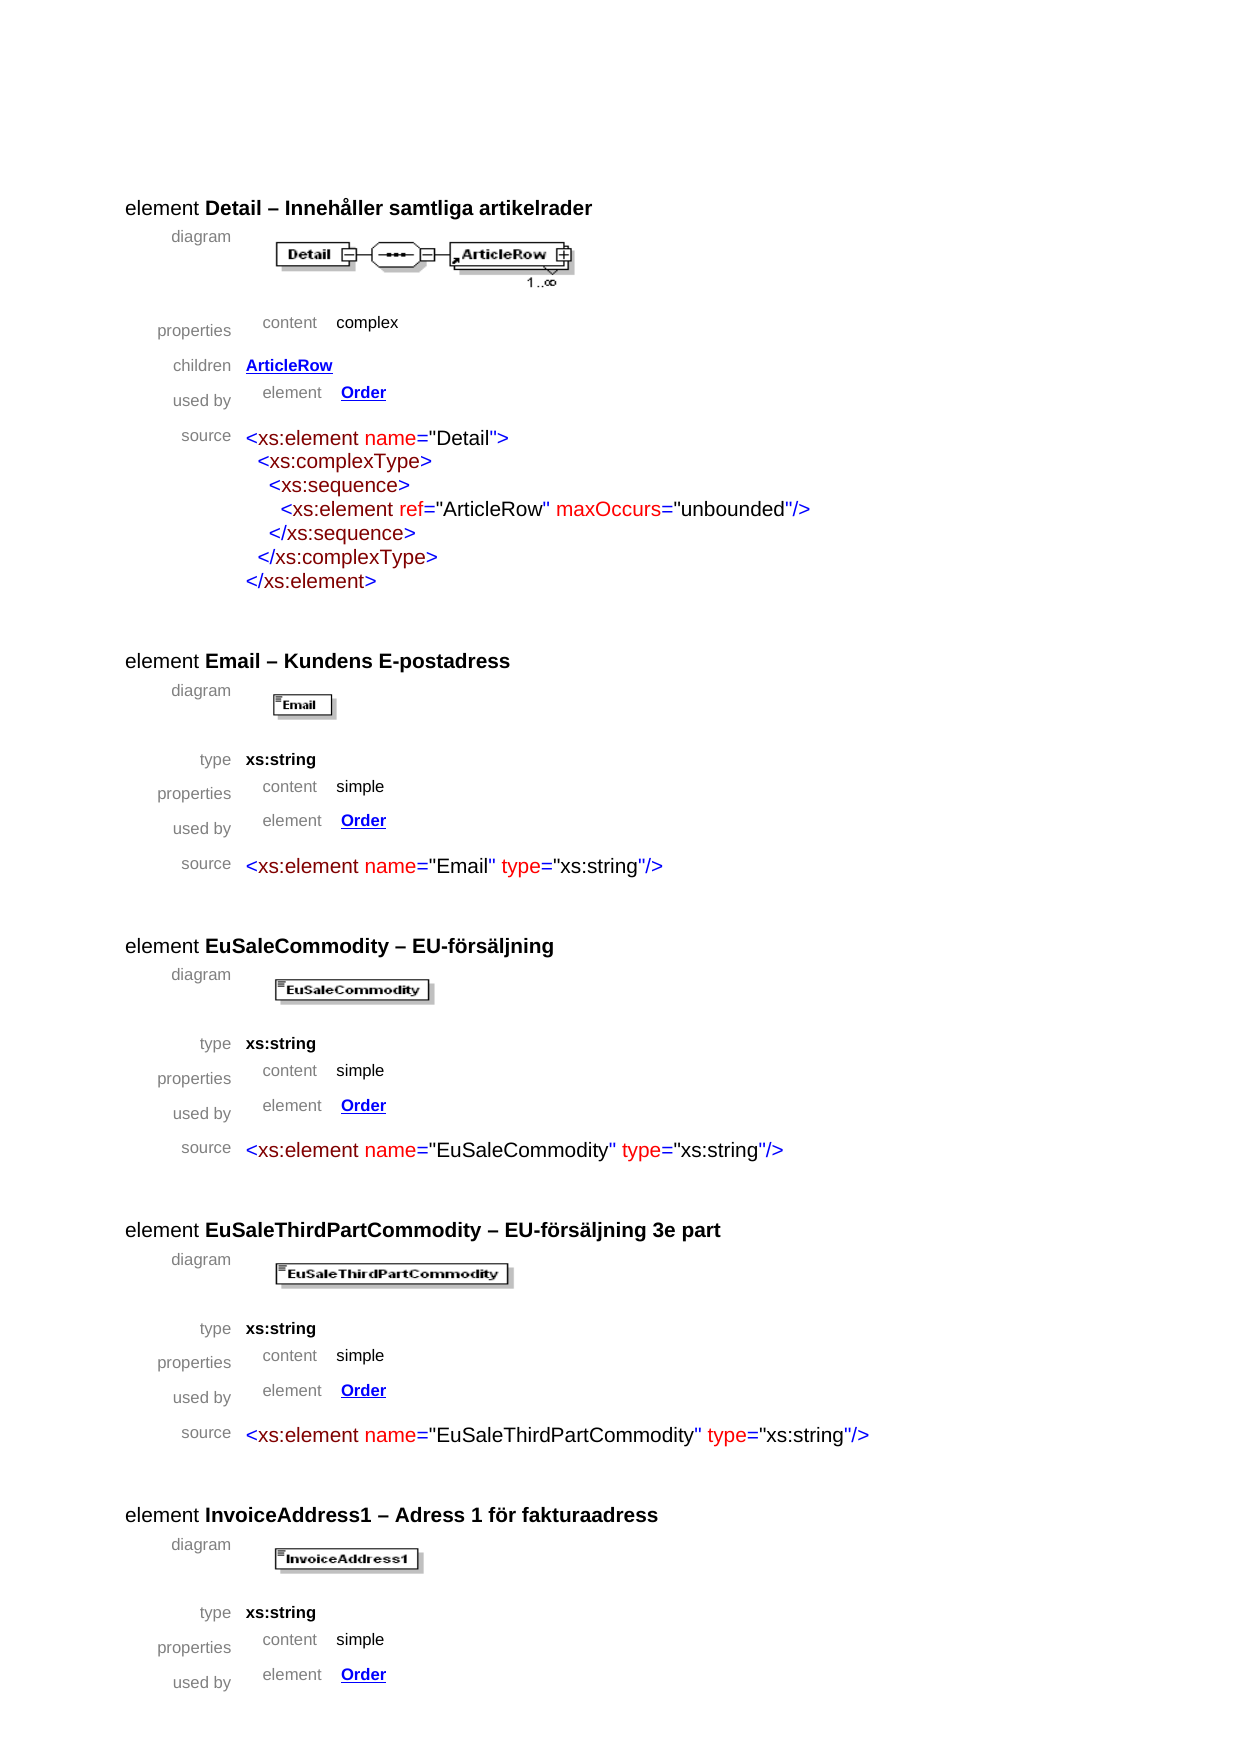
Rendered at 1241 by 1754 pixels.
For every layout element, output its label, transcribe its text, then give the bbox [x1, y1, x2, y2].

table_cell source [118, 846, 238, 886]
table_cell [238, 1061, 1143, 1096]
table_cell source [118, 1131, 238, 1170]
table_cell properties [118, 1061, 238, 1096]
table_cell type [118, 1311, 238, 1346]
picture [262, 689, 348, 725]
table_header [238, 220, 1143, 313]
table_cell used by [118, 1380, 238, 1415]
table_cell <xs:element name="EuSaleCommodity" type="xs:string"/> [238, 1131, 1143, 1170]
table_header [238, 673, 1143, 742]
table_cell properties [118, 1346, 238, 1380]
table_cell source [118, 1415, 238, 1455]
table_header [238, 1527, 1143, 1595]
table_header simple [329, 1061, 401, 1080]
table_cell xs:string [238, 1595, 1143, 1630]
table_header Order [334, 1096, 403, 1115]
table_header complex [329, 313, 415, 332]
table_cell [238, 811, 1143, 846]
table_cell xs:string [238, 1026, 1143, 1061]
table_header element [246, 1380, 333, 1399]
table_header diagram [118, 958, 238, 1026]
table_header Order [334, 383, 403, 402]
table_cell properties [118, 313, 238, 348]
picture [262, 1258, 528, 1294]
text element EuSaleCommodity – EU-försäljning [125, 933, 1115, 957]
table_cell ArticleRow [238, 348, 1143, 383]
table_cell xs:string [238, 1311, 1143, 1346]
table_cell source [118, 418, 238, 601]
table_cell used by [118, 383, 238, 418]
table_header content [246, 1346, 329, 1365]
table_cell [238, 383, 1143, 418]
table_header diagram [118, 673, 238, 742]
table_header element [246, 383, 333, 402]
table_header content [246, 1630, 329, 1649]
table_cell properties [118, 776, 238, 811]
table_cell <xs:element name="Detail"> <xs:complexType> <xs:sequence> <xs:element ref="ArticleRow" maxOccurs="unbounded"/> </xs:sequence> </xs:complexType> </xs:element> [238, 418, 1143, 601]
table_header content [246, 776, 329, 796]
table_header diagram [118, 1242, 238, 1311]
table_header simple [329, 1346, 401, 1365]
table_cell xs:string [238, 742, 1143, 776]
text element Detail – Innehåller samtliga artikelrader [125, 196, 1115, 219]
picture [262, 974, 448, 1010]
table_cell <xs:element name="EuSaleThirdPartCommodity" type="xs:string"/> [238, 1415, 1143, 1455]
table_cell [238, 313, 1143, 348]
table_cell [238, 1096, 1143, 1131]
text element InvoiceAddress1 – Adress 1 för fakturaadress [125, 1503, 1115, 1527]
table_header Order [334, 1665, 403, 1684]
table_header content [246, 313, 329, 332]
table_cell [238, 1630, 1143, 1665]
table_cell children [118, 348, 238, 383]
table_header [238, 1242, 1143, 1311]
table_cell type [118, 742, 238, 776]
picture [262, 236, 589, 297]
table_header diagram [118, 1527, 238, 1595]
table_cell used by [118, 1096, 238, 1131]
table_cell [238, 1346, 1143, 1380]
table_cell [238, 776, 1143, 811]
text element Email – Kundens E-postadress [125, 649, 1115, 673]
table_header simple [329, 1630, 401, 1649]
table_cell properties [118, 1630, 238, 1665]
table_cell [238, 1380, 1143, 1415]
table_header element [246, 1665, 333, 1684]
text element EuSaleThirdPartCommodity – EU-försäljning 3e part [125, 1218, 1115, 1242]
table_cell used by [118, 811, 238, 846]
table_cell used by [118, 1665, 238, 1700]
table_header Order [334, 1380, 403, 1399]
table_header Order [334, 811, 403, 830]
table_header [238, 958, 1143, 1026]
table_cell [238, 1665, 1143, 1700]
table_header content [246, 1061, 329, 1080]
table_header simple [329, 776, 401, 796]
table_cell type [118, 1595, 238, 1630]
table_cell type [118, 1026, 238, 1061]
table_header element [246, 811, 333, 830]
picture [262, 1543, 437, 1579]
table_header element [246, 1096, 333, 1115]
table_header diagram [118, 220, 238, 313]
table_cell <xs:element name="Email" type="xs:string"/> [238, 846, 1143, 886]
